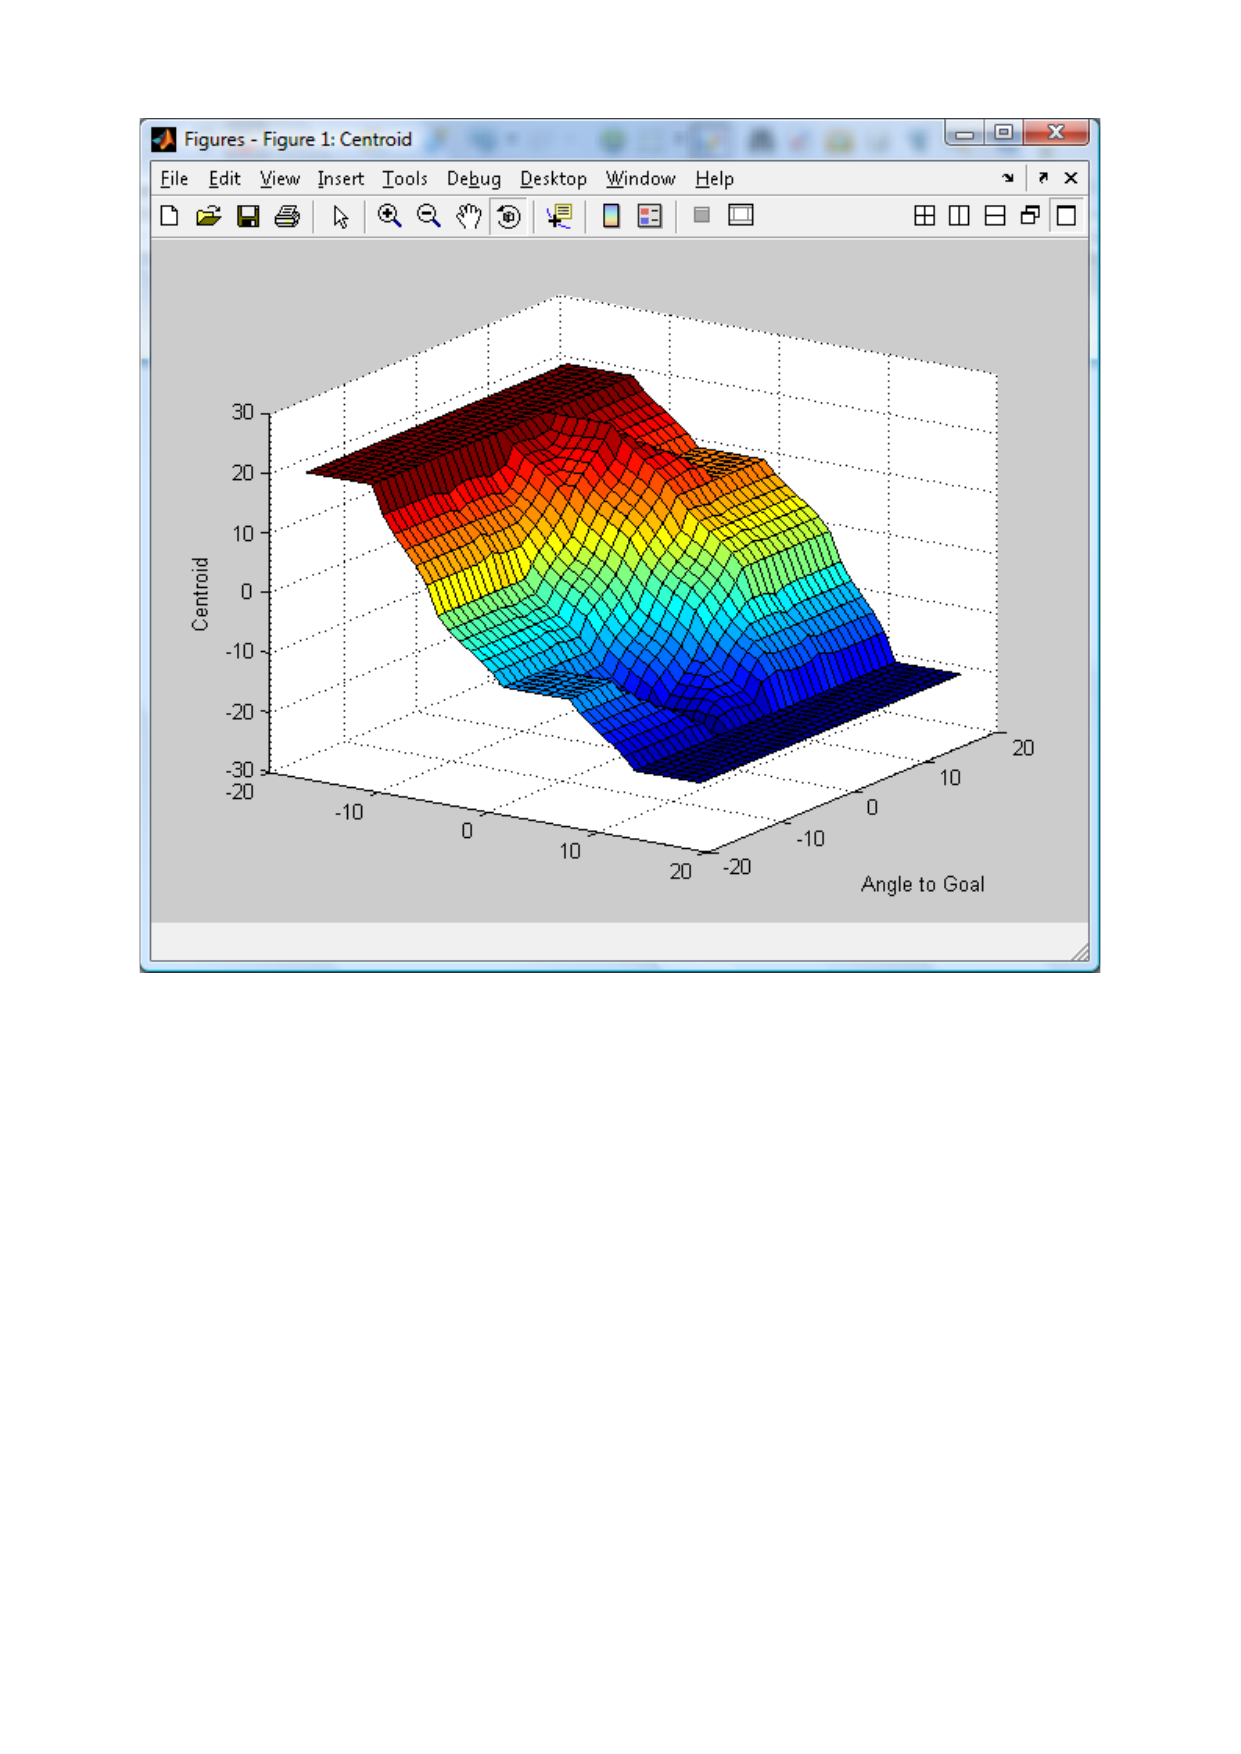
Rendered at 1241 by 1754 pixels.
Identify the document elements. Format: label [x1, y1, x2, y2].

picture [139, 118, 1101, 973]
